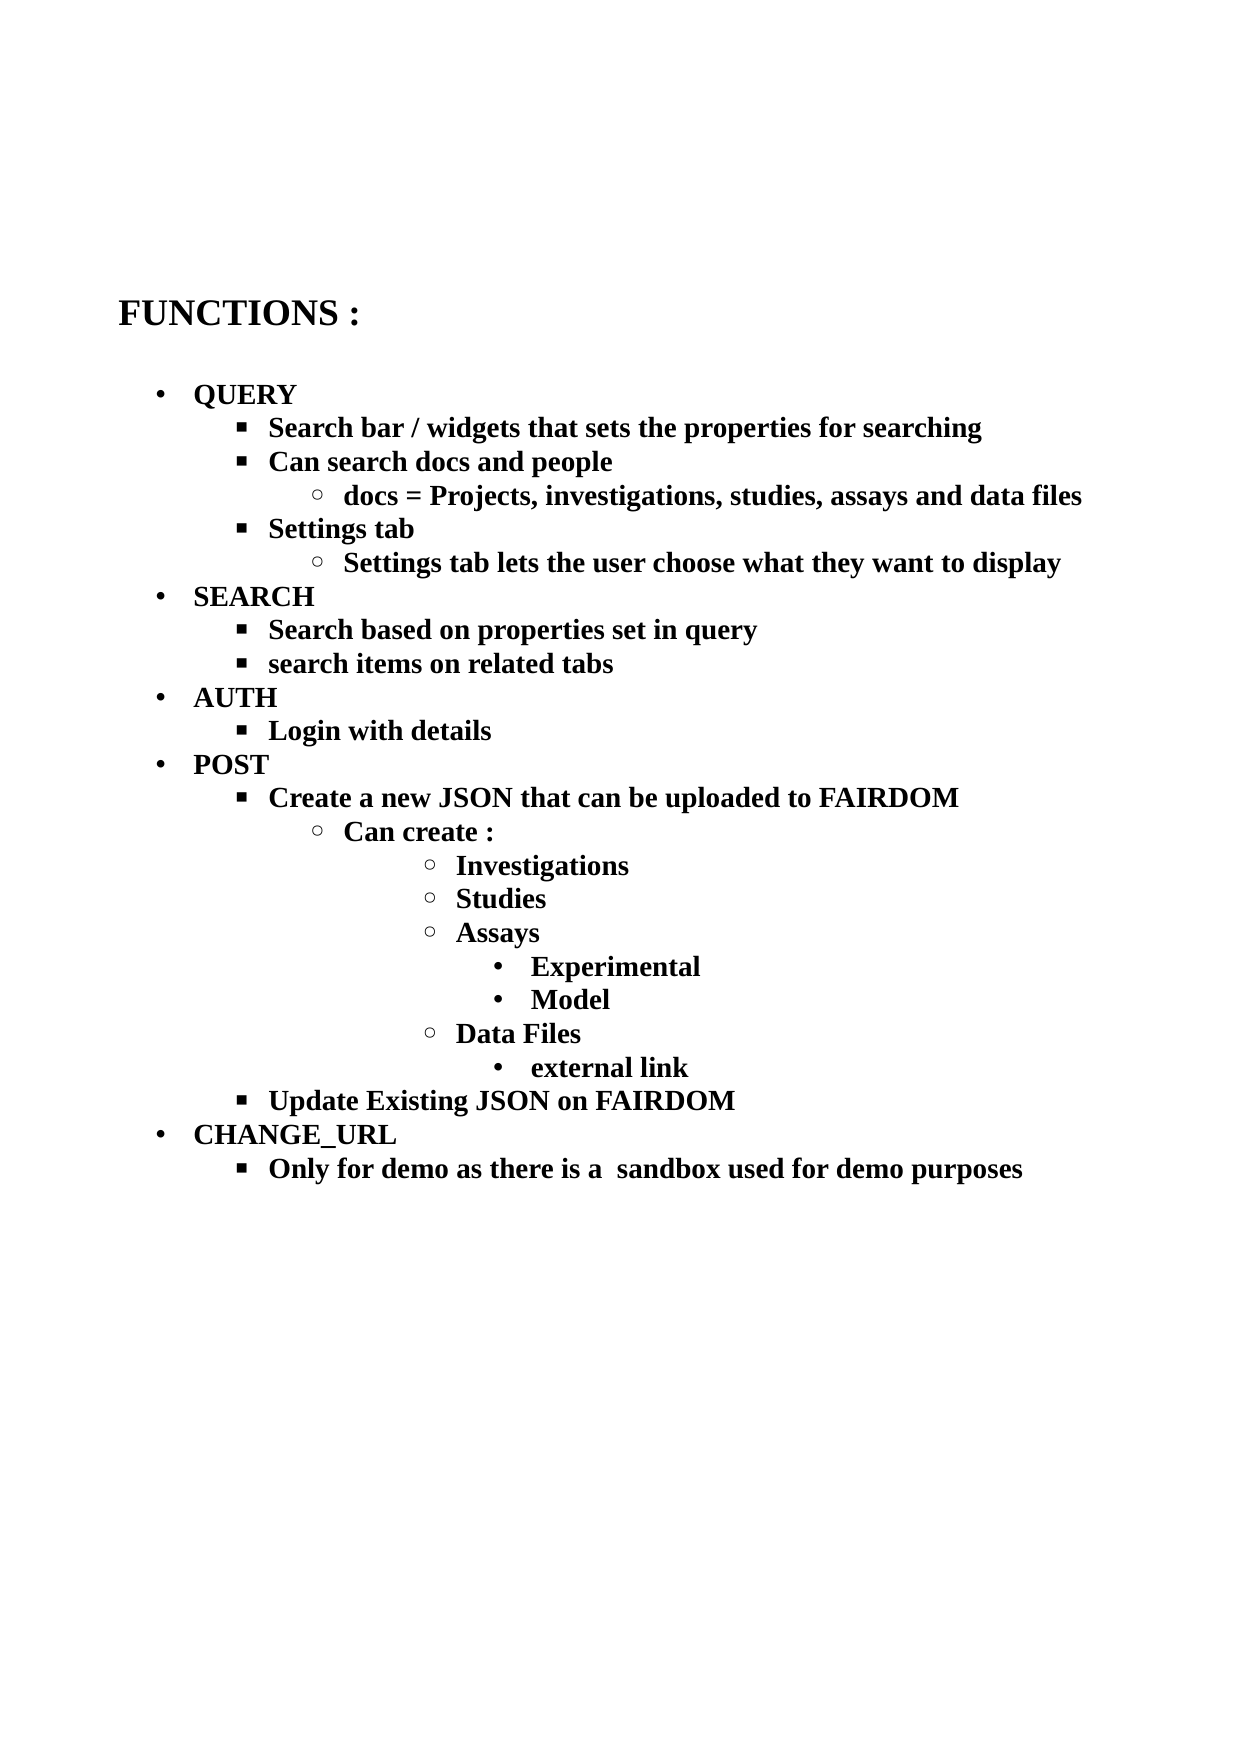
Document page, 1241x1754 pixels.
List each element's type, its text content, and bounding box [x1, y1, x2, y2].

list QUERY [156, 377, 1122, 411]
list external link [493, 1050, 1122, 1083]
list Can create : [306, 814, 1122, 848]
list SEARCH [156, 579, 1122, 612]
list Experimental [493, 949, 1122, 982]
list CHANGE_URL [156, 1117, 1122, 1151]
list Login with details [231, 713, 1122, 747]
list Update Existing JSON on FAIRDOM [231, 1083, 1122, 1117]
list Only for demo as there is a sandbox used for demo purposes [231, 1151, 1122, 1184]
list Can search docs and people [231, 444, 1122, 478]
list Search bar / widgets that sets the properties for searching [231, 411, 1122, 444]
list Investigations [418, 848, 1122, 882]
list search items on related tabs [231, 646, 1122, 680]
list Settings tab lets the user choose what they want to display [306, 545, 1122, 579]
list Create a new JSON that can be uploaded to FAIRDOM [231, 781, 1122, 814]
list Settings tab [231, 511, 1122, 545]
list Model [493, 982, 1122, 1016]
list Data Files [418, 1016, 1122, 1050]
list POST [156, 747, 1122, 781]
list docs = Projects, investigations, studies, assays and data files [306, 478, 1122, 511]
list Search based on properties set in query [231, 612, 1122, 646]
text FUNCTIONS : [118, 291, 1122, 334]
list Assays [418, 915, 1122, 949]
list Studies [418, 882, 1122, 915]
list AUTH [156, 680, 1122, 713]
